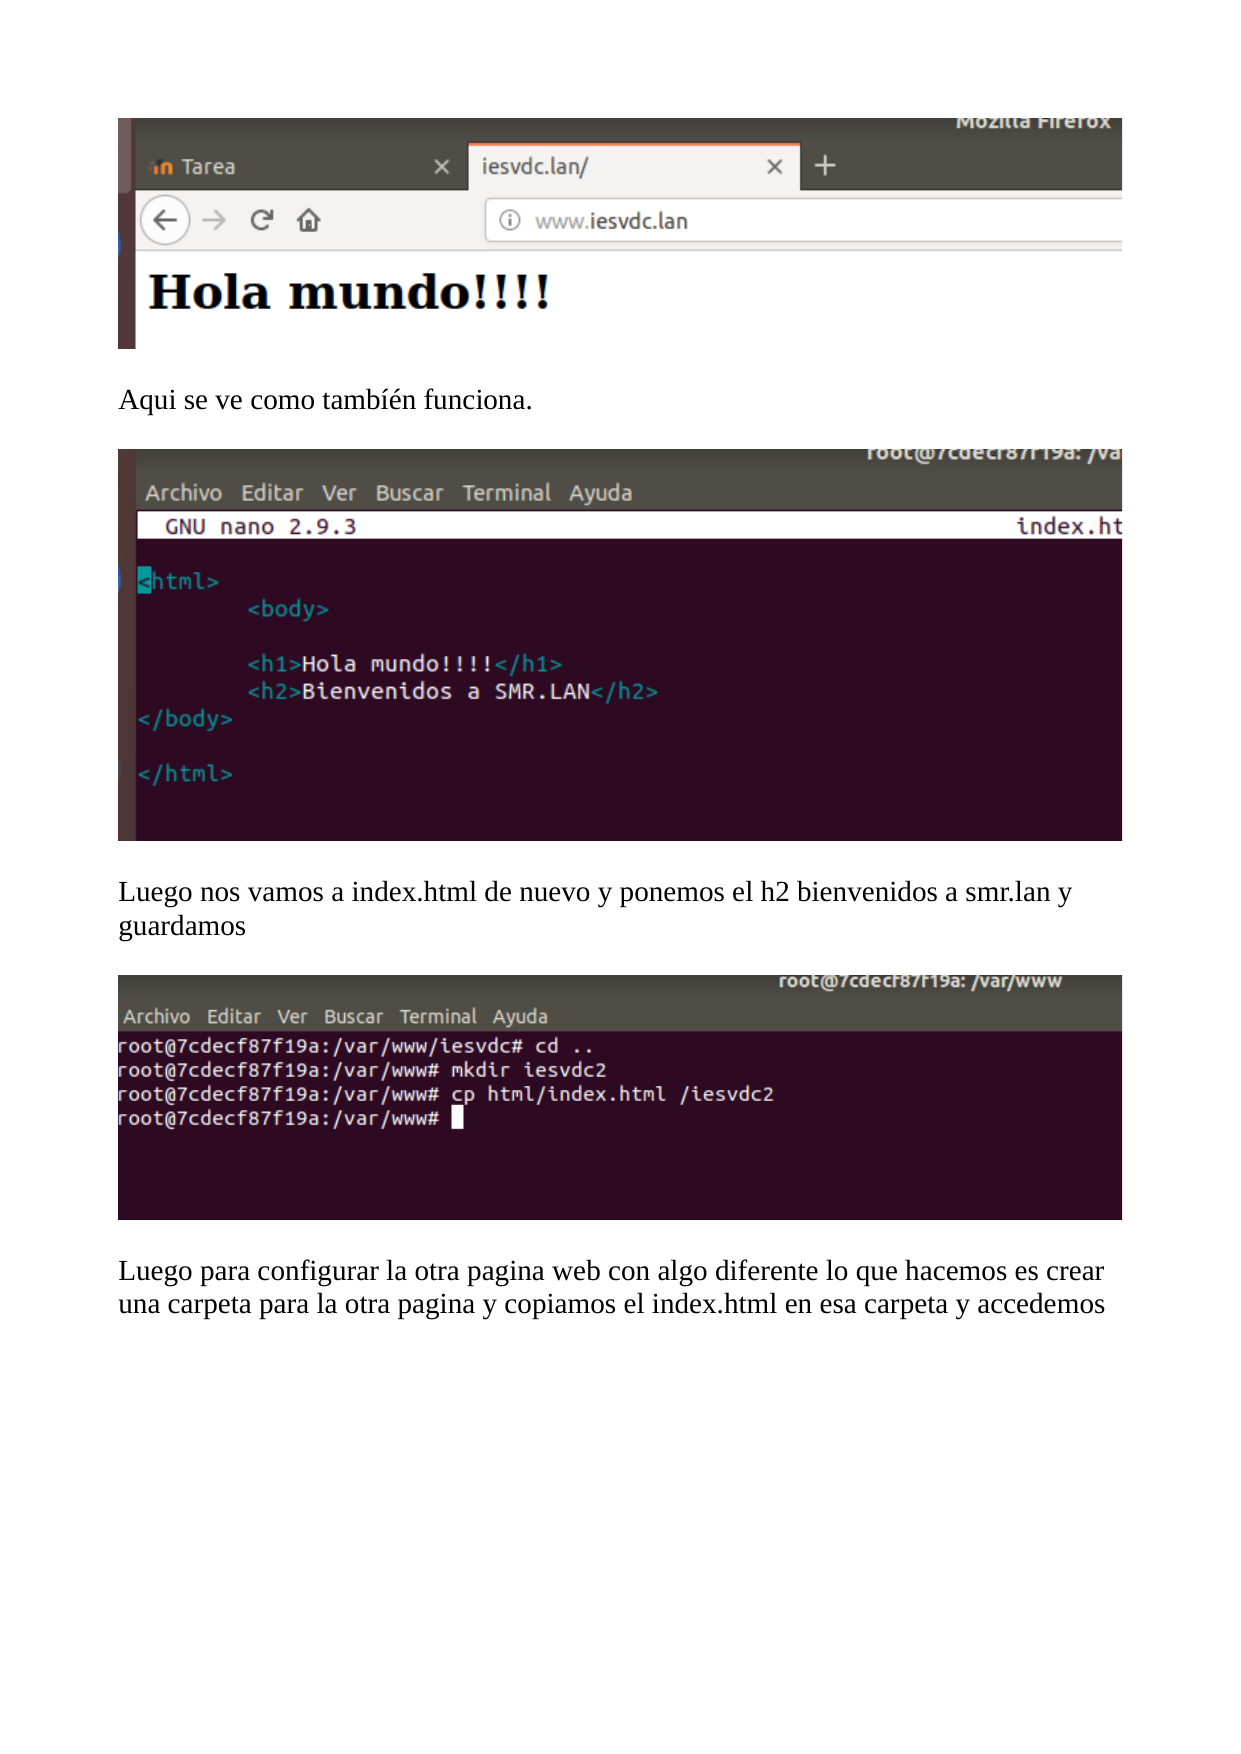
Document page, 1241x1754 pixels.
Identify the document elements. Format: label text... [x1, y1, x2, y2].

picture [118, 975, 1123, 1220]
text Aqui se ve como tambíén funciona. [118, 382, 1122, 416]
picture [118, 118, 1123, 349]
text Luego nos vamos a index.html de nuevo y ponemos el h2 bienvenidos a smr.lan y guardamos [118, 874, 1122, 941]
picture [118, 449, 1123, 841]
text Luego para configurar la otra pagina web con algo diferente lo que hacemos es crear una carpeta para la otra pagina y copiamos el index.html en esa carpeta y accedemos [118, 1253, 1122, 1320]
